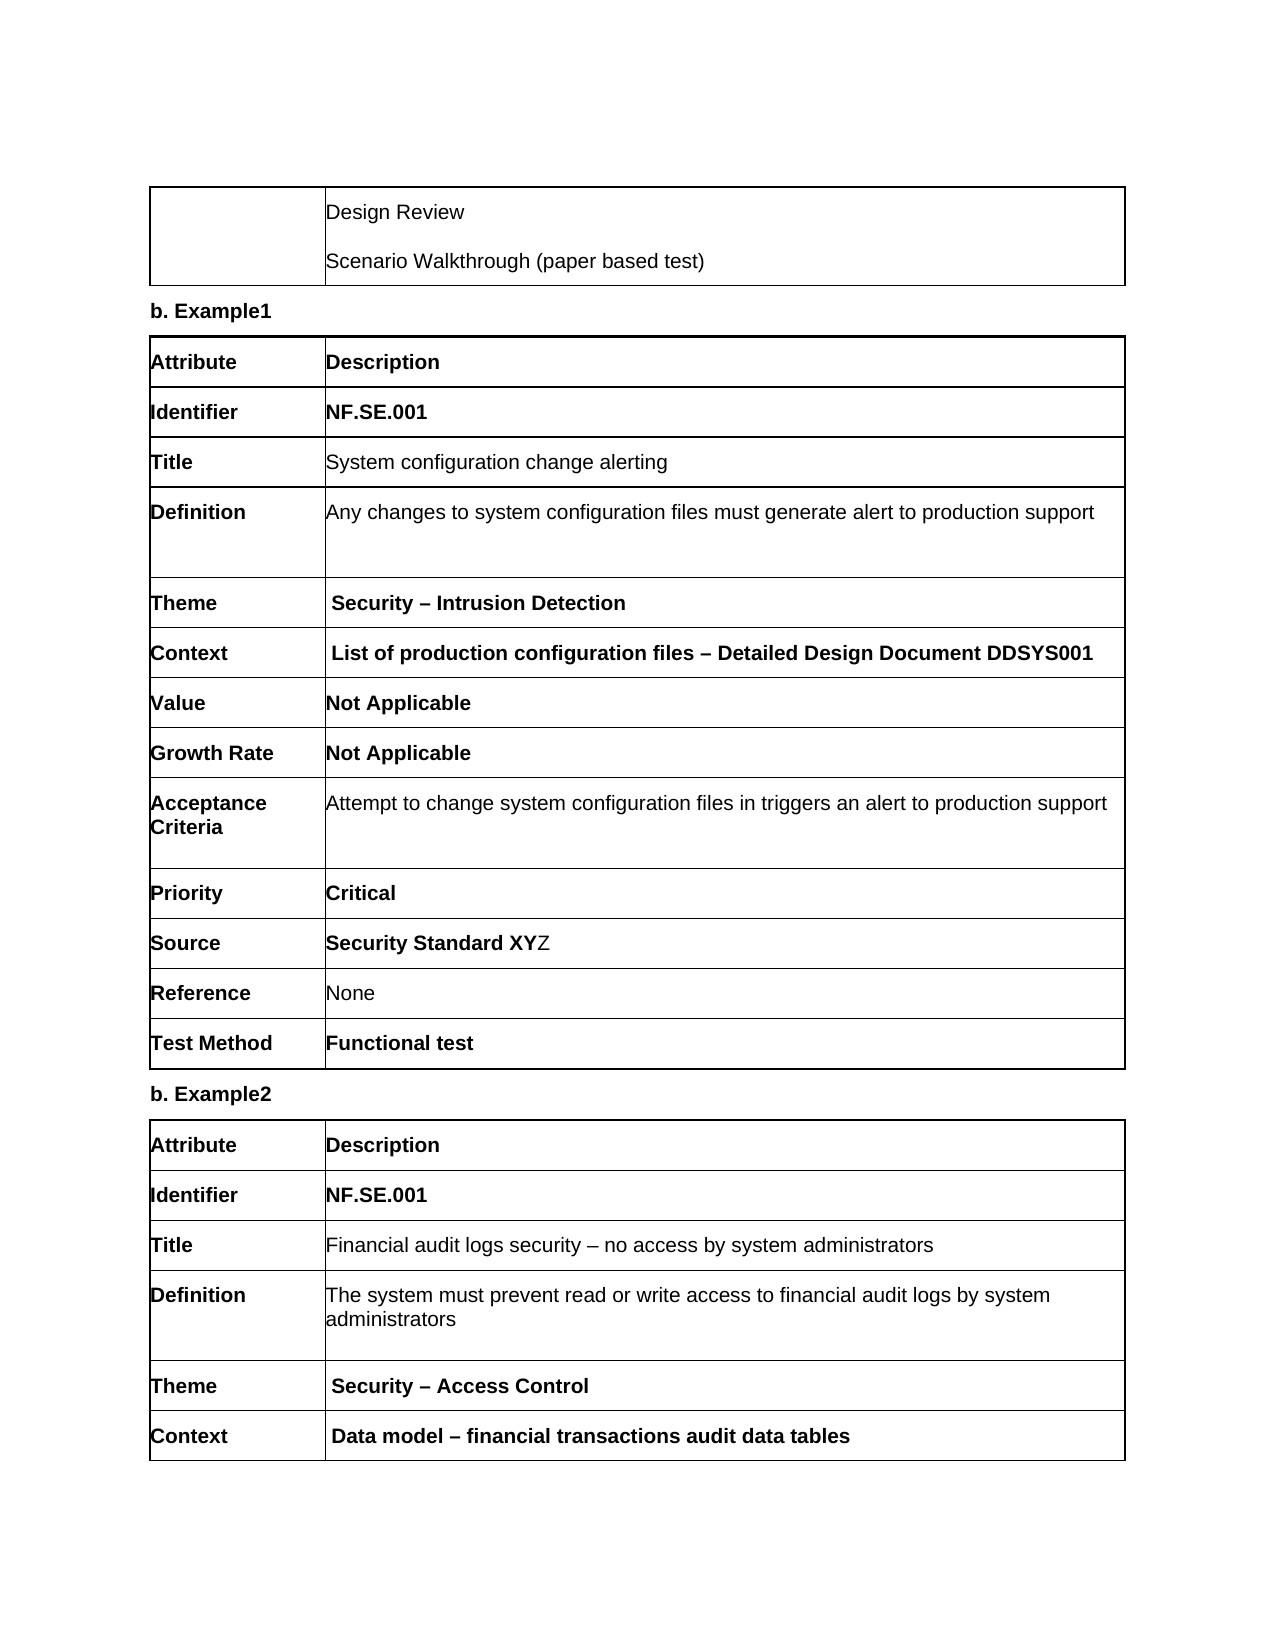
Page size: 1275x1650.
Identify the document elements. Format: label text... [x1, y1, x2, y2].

table_cell Theme [151, 1361, 325, 1410]
table_header Attribute [151, 338, 325, 386]
table_cell Any changes to system configuration files must generate alert to production support [326, 488, 1124, 577]
table_cell Security – Intrusion Detection [326, 578, 1124, 627]
table_cell Source [151, 919, 325, 968]
text b. Example2 [150, 1082, 1125, 1106]
text b. Example1 [150, 299, 1125, 323]
table_cell Title [151, 438, 325, 486]
table_cell Value [151, 678, 325, 727]
table_cell Context [151, 1411, 325, 1460]
table_cell Identifier [151, 1171, 325, 1220]
table_cell Test Method [151, 1019, 325, 1068]
table_cell Title [151, 1221, 325, 1270]
table_cell Attempt to change system configuration files in triggers an alert to production support [326, 778, 1124, 868]
table_cell Priority [151, 869, 325, 918]
table_cell Design Review Scenario Walkthrough (paper based test) [326, 188, 1124, 285]
table_cell NF.SE.001 [326, 388, 1124, 436]
table_cell Reference [151, 969, 325, 1018]
table_cell Security – Access Control [326, 1361, 1124, 1410]
table_cell NF.SE.001 [326, 1171, 1124, 1220]
table_header Description [326, 338, 1124, 386]
table_cell Growth Rate [151, 728, 325, 777]
table_cell Functional test [326, 1019, 1124, 1068]
table_cell Context [151, 628, 325, 677]
table_cell Not Applicable [326, 728, 1124, 777]
table_header Description [326, 1121, 1124, 1170]
table_cell Security Standard XYZ [326, 919, 1124, 968]
table_cell Financial audit logs security – no access by system administrators [326, 1221, 1124, 1270]
table_cell [151, 188, 325, 285]
table_cell Identifier [151, 388, 325, 436]
table_cell Definition [151, 488, 325, 577]
table_cell None [326, 969, 1124, 1018]
table_cell Definition [151, 1271, 325, 1360]
table_header Attribute [151, 1121, 325, 1170]
table_cell Critical [326, 869, 1124, 918]
table_cell The system must prevent read or write access to financial audit logs by system administrators [326, 1271, 1124, 1360]
table_cell Acceptance Criteria [151, 778, 325, 868]
table_cell List of production configuration files – Detailed Design Document DDSYS001 [326, 628, 1124, 677]
table_cell Theme [151, 578, 325, 627]
table_cell System configuration change alerting [326, 438, 1124, 486]
table_cell Data model – financial transactions audit data tables [326, 1411, 1124, 1460]
table_cell Not Applicable [326, 678, 1124, 727]
